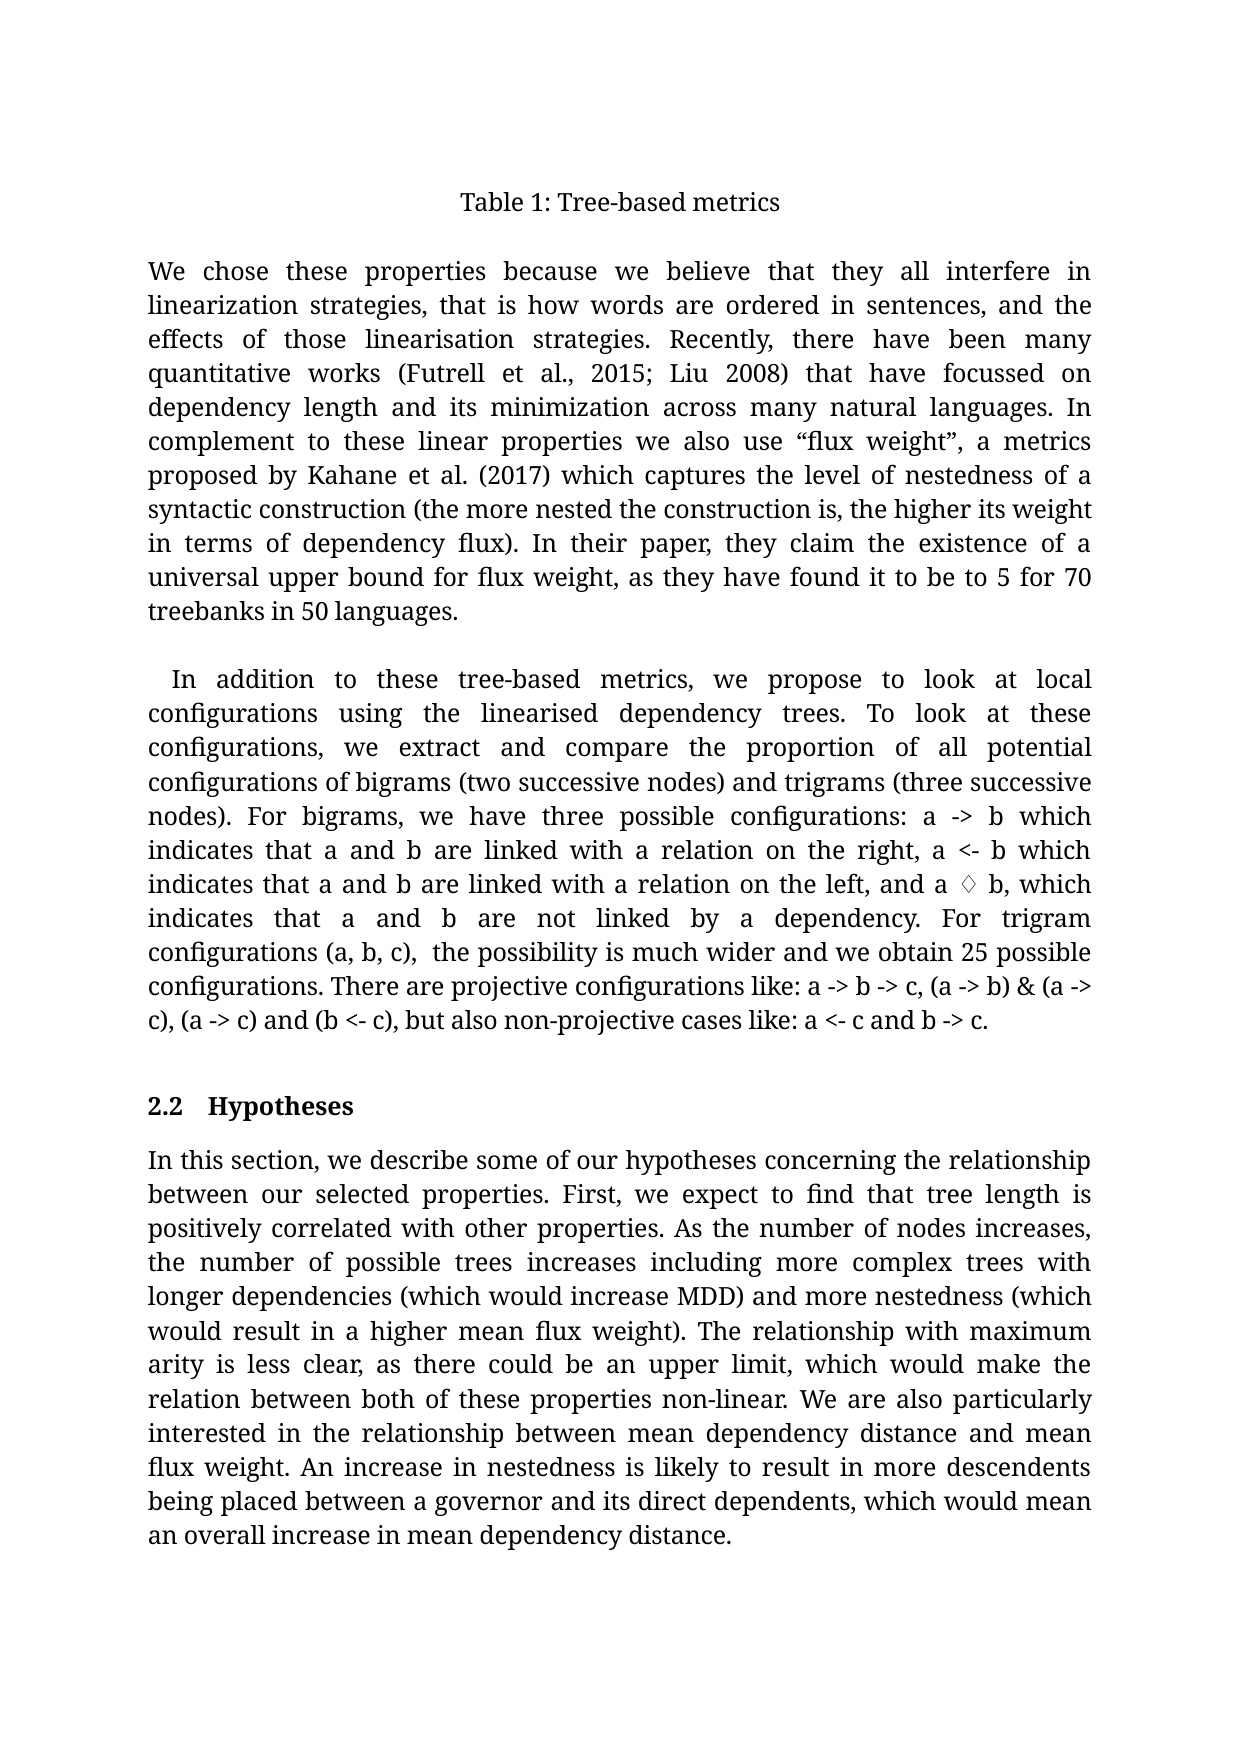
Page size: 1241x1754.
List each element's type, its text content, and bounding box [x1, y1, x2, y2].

text We chose these properties because we believe that they all interfere in linearization strategies, that is how words are ordered in sentences, and the effects of those linearisation strategies. Recently, there have been many quantitative works ​​(Futrell et al., 2015; Liu 2008) that have focussed on dependency length and its minimization across many natural languages. In complement to these linear properties we also use “flux weight”, a metrics proposed by Kahane et al. (2017) which captures the level of nestedness of a syntactic construction (the more nested the construction is, the higher its weight in terms of dependency flux). In their paper, they claim the existence of a universal upper bound for flux weight, as they have found it to be to 5 for 70 treebanks in 50 languages. [148, 253, 1092, 628]
text In this section, we describe some of our hypotheses concerning the relationship between our selected properties. First, we expect to find that tree length is positively correlated with other properties. As the number of nodes increases, the number of possible trees increases including more complex trees with longer dependencies (which would increase MDD) and more nestedness (which would result in a higher mean flux weight). The relationship with maximum arity is less clear, as there could be an upper limit, which would make the relation between both of these properties non-linear. We are also particularly interested in the relationship between mean dependency distance and mean flux weight. An increase in nestedness is likely to result in more descendents being placed between a governor and its direct dependents, which would mean an overall increase in mean dependency distance. [148, 1143, 1092, 1552]
text In addition to these tree-based metrics, we propose to look at local configurations using the linearised dependency trees. To look at these configurations, we extract and compare the proportion of all potential configurations of bigrams (two successive nodes) and trigrams (three successive nodes). For bigrams, we have three possible configurations: a -> b which indicates that a and b are linked with a relation on the right, a <- b which indicates that a and b are linked with a relation on the left, and a ♢ b, which indicates that a and b are not linked by a dependency. For trigram configurations (a, b, c), the possibility is much wider and we obtain 25 possible configurations. There are projective configurations like: a -> b -> c, (a -> b) & (a -> c), (a -> c) and (b <- c), but also non-projective cases like: a <- c and b -> c. [148, 662, 1092, 1037]
list Hypotheses [148, 1089, 1092, 1123]
text Table 1: Tree-based metrics [148, 185, 1092, 219]
